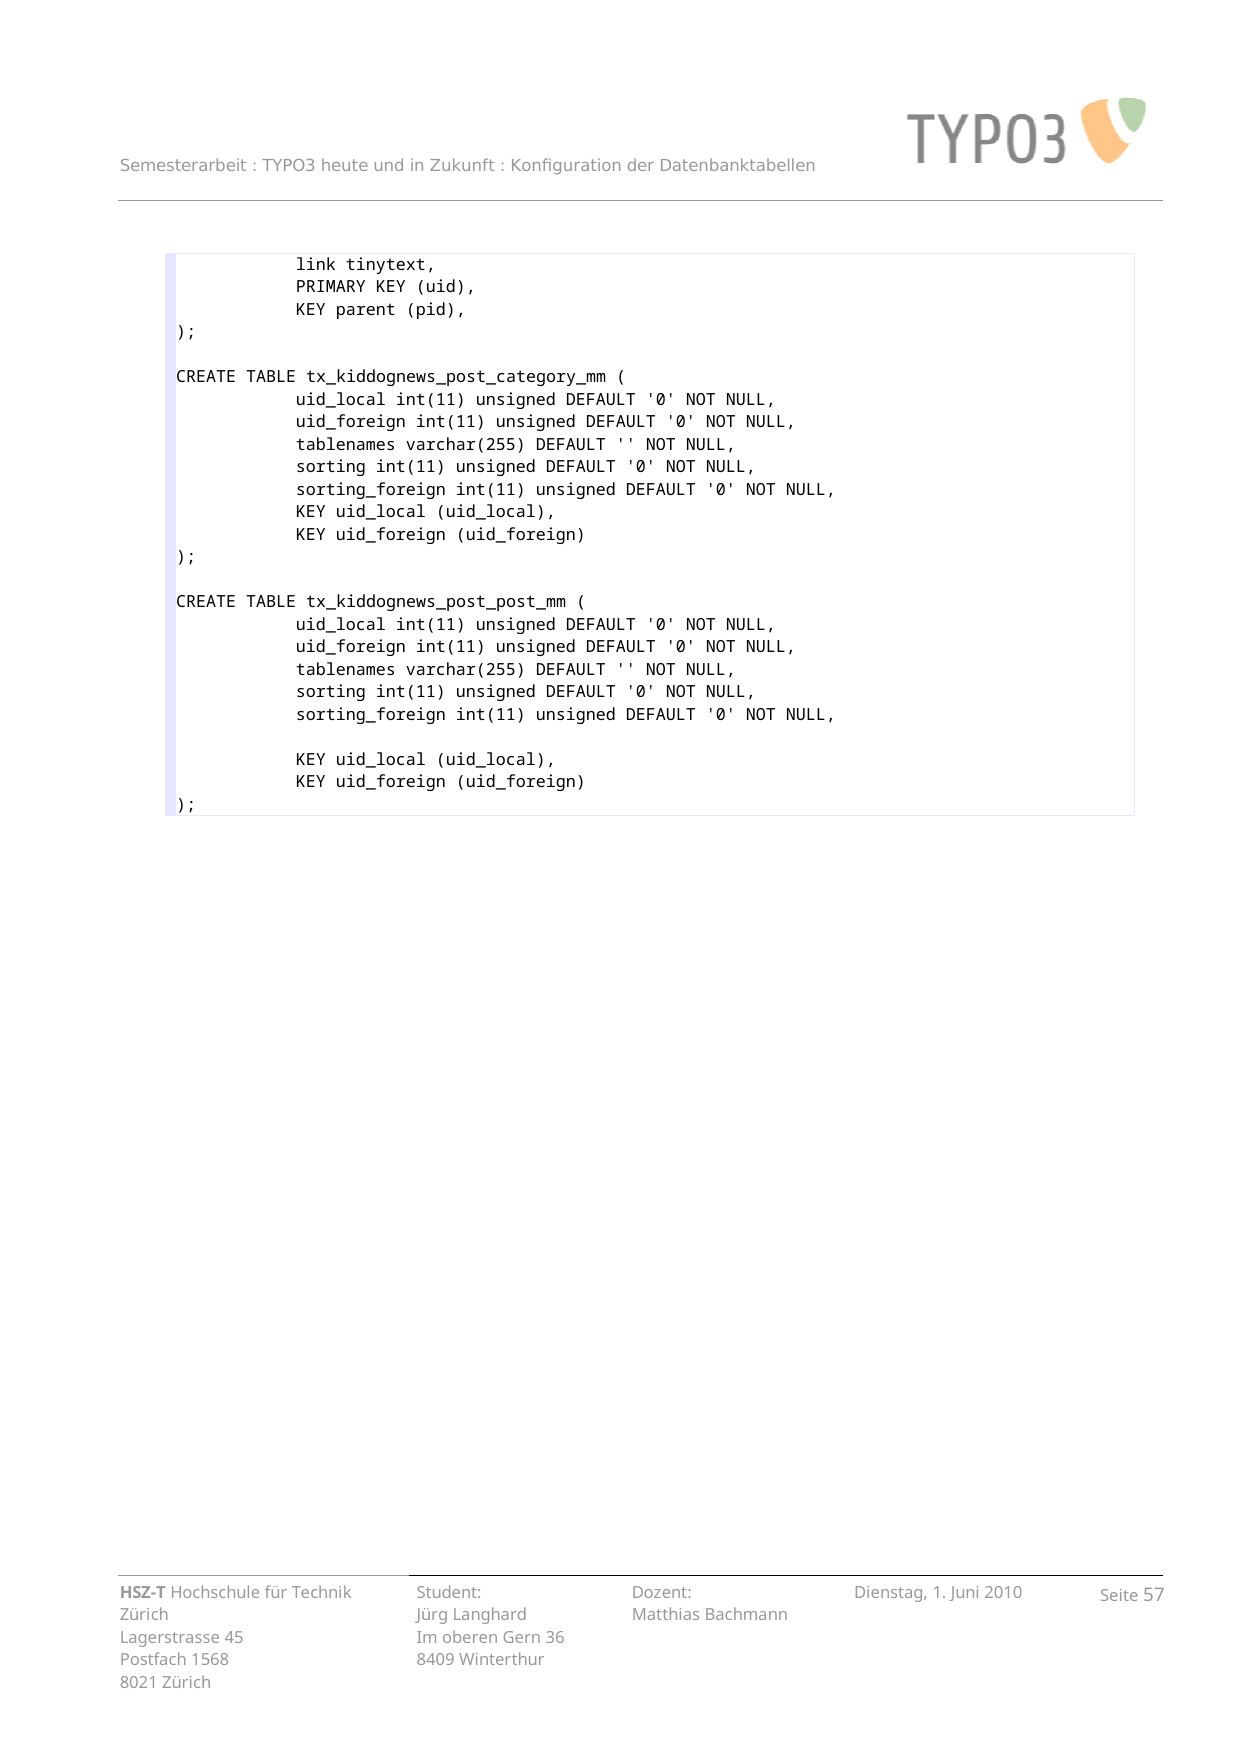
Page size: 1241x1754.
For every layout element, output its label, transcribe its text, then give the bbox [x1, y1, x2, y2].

text sorting_foreign int(11) unsigned DEFAULT '0' NOT NULL, [176, 702, 1134, 725]
text tablenames varchar(255) DEFAULT '' NOT NULL, [176, 657, 1134, 680]
text tablenames varchar(255) DEFAULT '' NOT NULL, [176, 432, 1134, 455]
text CREATE TABLE tx_kiddognews_post_post_mm ( [176, 590, 1134, 612]
text ); [176, 320, 1134, 342]
text uid_foreign int(11) unsigned DEFAULT '0' NOT NULL, [176, 410, 1134, 432]
text CREATE TABLE tx_kiddognews_post_category_mm ( [176, 365, 1134, 387]
text KEY uid_foreign (uid_foreign) [176, 770, 1134, 792]
text sorting_foreign int(11) unsigned DEFAULT '0' NOT NULL, [176, 477, 1134, 500]
text PRIMARY KEY (uid), [176, 275, 1134, 297]
text KEY parent (pid), [176, 297, 1134, 320]
picture [870, 65, 1149, 195]
text link tinytext, [176, 254, 1134, 275]
text ); [176, 792, 1134, 815]
text uid_local int(11) unsigned DEFAULT '0' NOT NULL, [176, 612, 1134, 635]
text uid_local int(11) unsigned DEFAULT '0' NOT NULL, [176, 387, 1134, 410]
text sorting int(11) unsigned DEFAULT '0' NOT NULL, [176, 455, 1134, 477]
text KEY uid_foreign (uid_foreign) [176, 522, 1134, 545]
text sorting int(11) unsigned DEFAULT '0' NOT NULL, [176, 680, 1134, 702]
text KEY uid_local (uid_local), [176, 747, 1134, 770]
text ); [176, 545, 1134, 567]
text uid_foreign int(11) unsigned DEFAULT '0' NOT NULL, [176, 635, 1134, 657]
text KEY uid_local (uid_local), [176, 500, 1134, 522]
